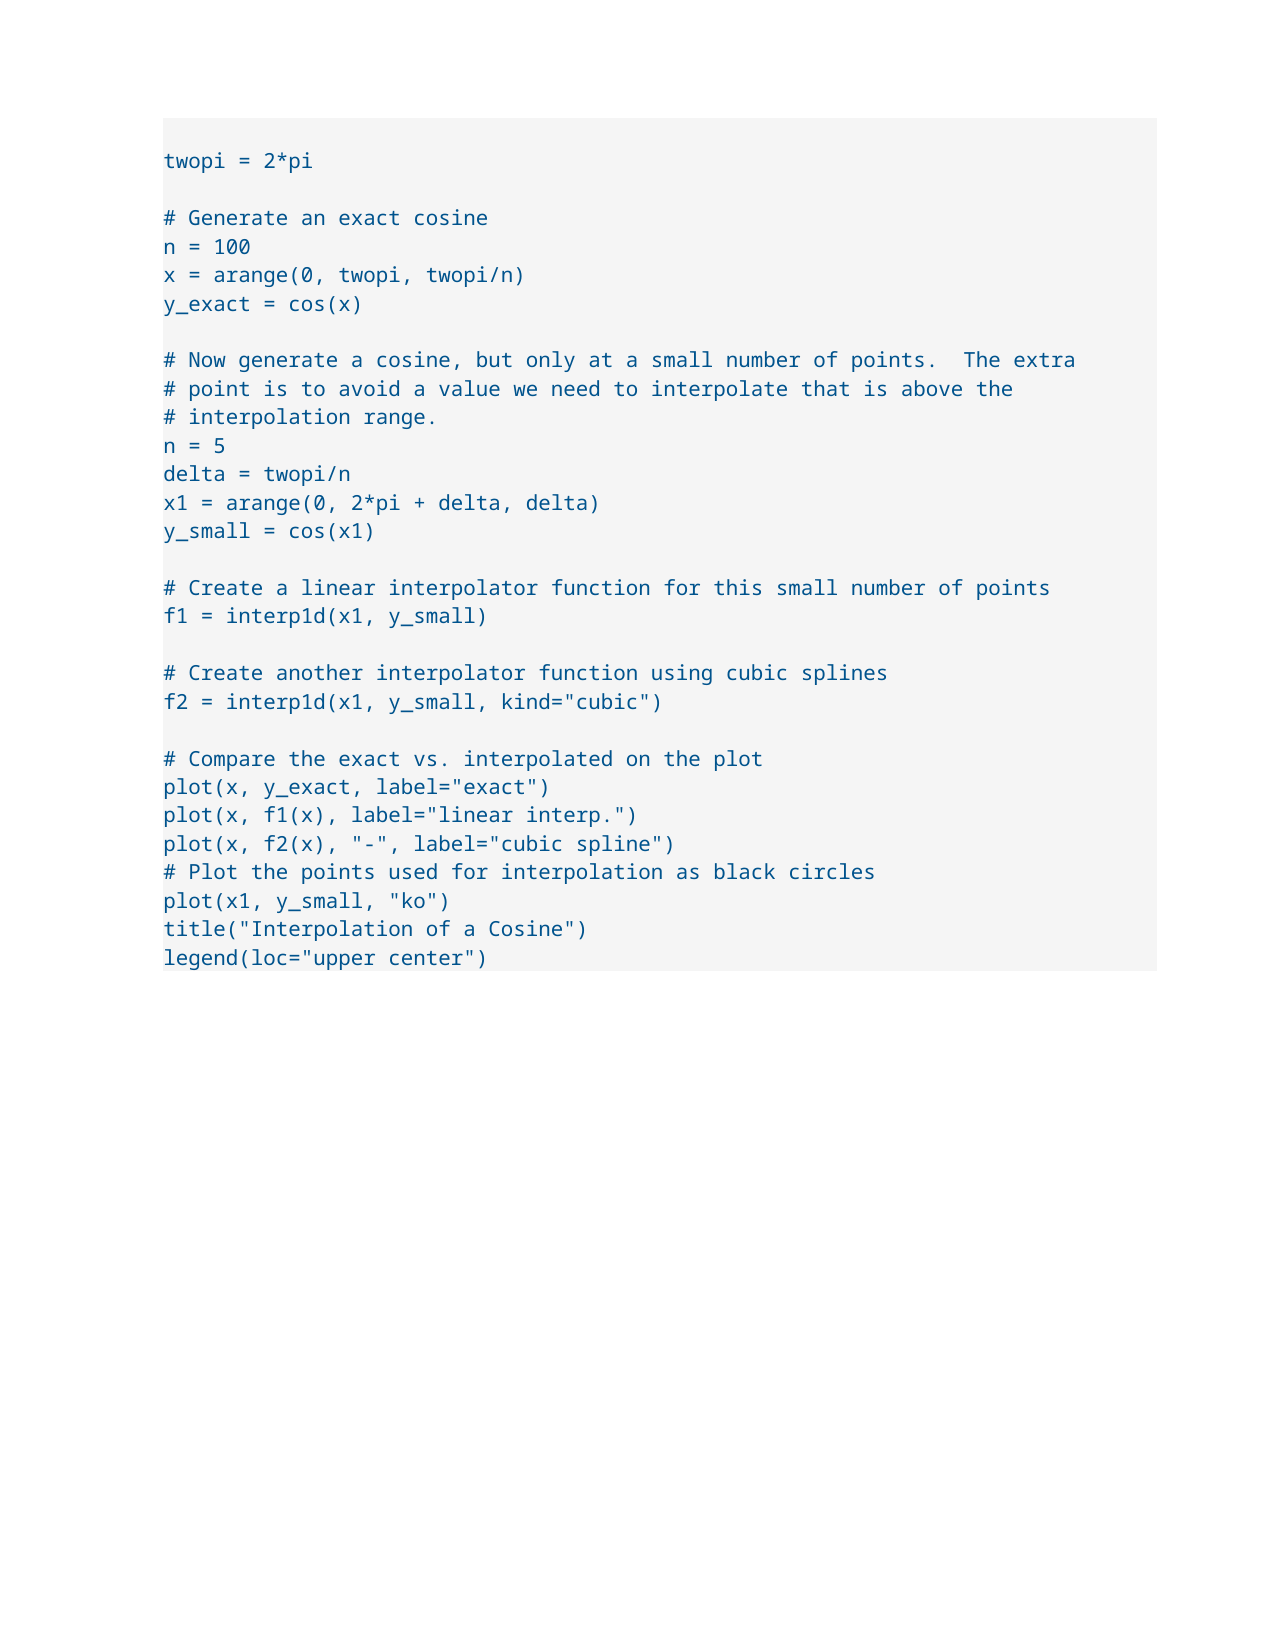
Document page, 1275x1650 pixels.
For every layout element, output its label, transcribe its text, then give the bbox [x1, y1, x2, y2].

text # Now generate a cosine, but only at a small number of points. The extra [163, 346, 1157, 374]
text # interpolation range. [163, 402, 1157, 431]
text # Generate an exact cosine [163, 203, 1157, 232]
text f1 = interp1d(x1, y_small) [163, 602, 1157, 630]
text delta = twopi/n [163, 459, 1157, 488]
text n = 5 [163, 431, 1157, 459]
text y_exact = cos(x) [163, 289, 1157, 317]
text x = arange(0, twopi, twopi/n) [163, 260, 1157, 289]
text title("Interpolation of a Cosine") [163, 914, 1157, 943]
text f2 = interp1d(x1, y_small, kind="cubic") [163, 687, 1157, 715]
text n = 100 [163, 232, 1157, 260]
text y_small = cos(x1) [163, 516, 1157, 545]
text plot(x, y_exact, label="exact") [163, 772, 1157, 801]
text x1 = arange(0, 2*pi + delta, delta) [163, 488, 1157, 516]
text # Compare the exact vs. interpolated on the plot [163, 744, 1157, 772]
text plot(x1, y_small, "ko") [163, 886, 1157, 914]
text legend(loc="upper center") [163, 943, 1157, 971]
text # Create another interpolator function using cubic splines [163, 658, 1157, 687]
text # point is to avoid a value we need to interpolate that is above the [163, 374, 1157, 402]
text plot(x, f1(x), label="linear interp.") [163, 801, 1157, 829]
text plot(x, f2(x), "-", label="cubic spline") [163, 829, 1157, 857]
text twopi = 2*pi [163, 147, 1157, 175]
text # Plot the points used for interpolation as black circles [163, 857, 1157, 886]
text # Create a linear interpolator function for this small number of points [163, 573, 1157, 602]
